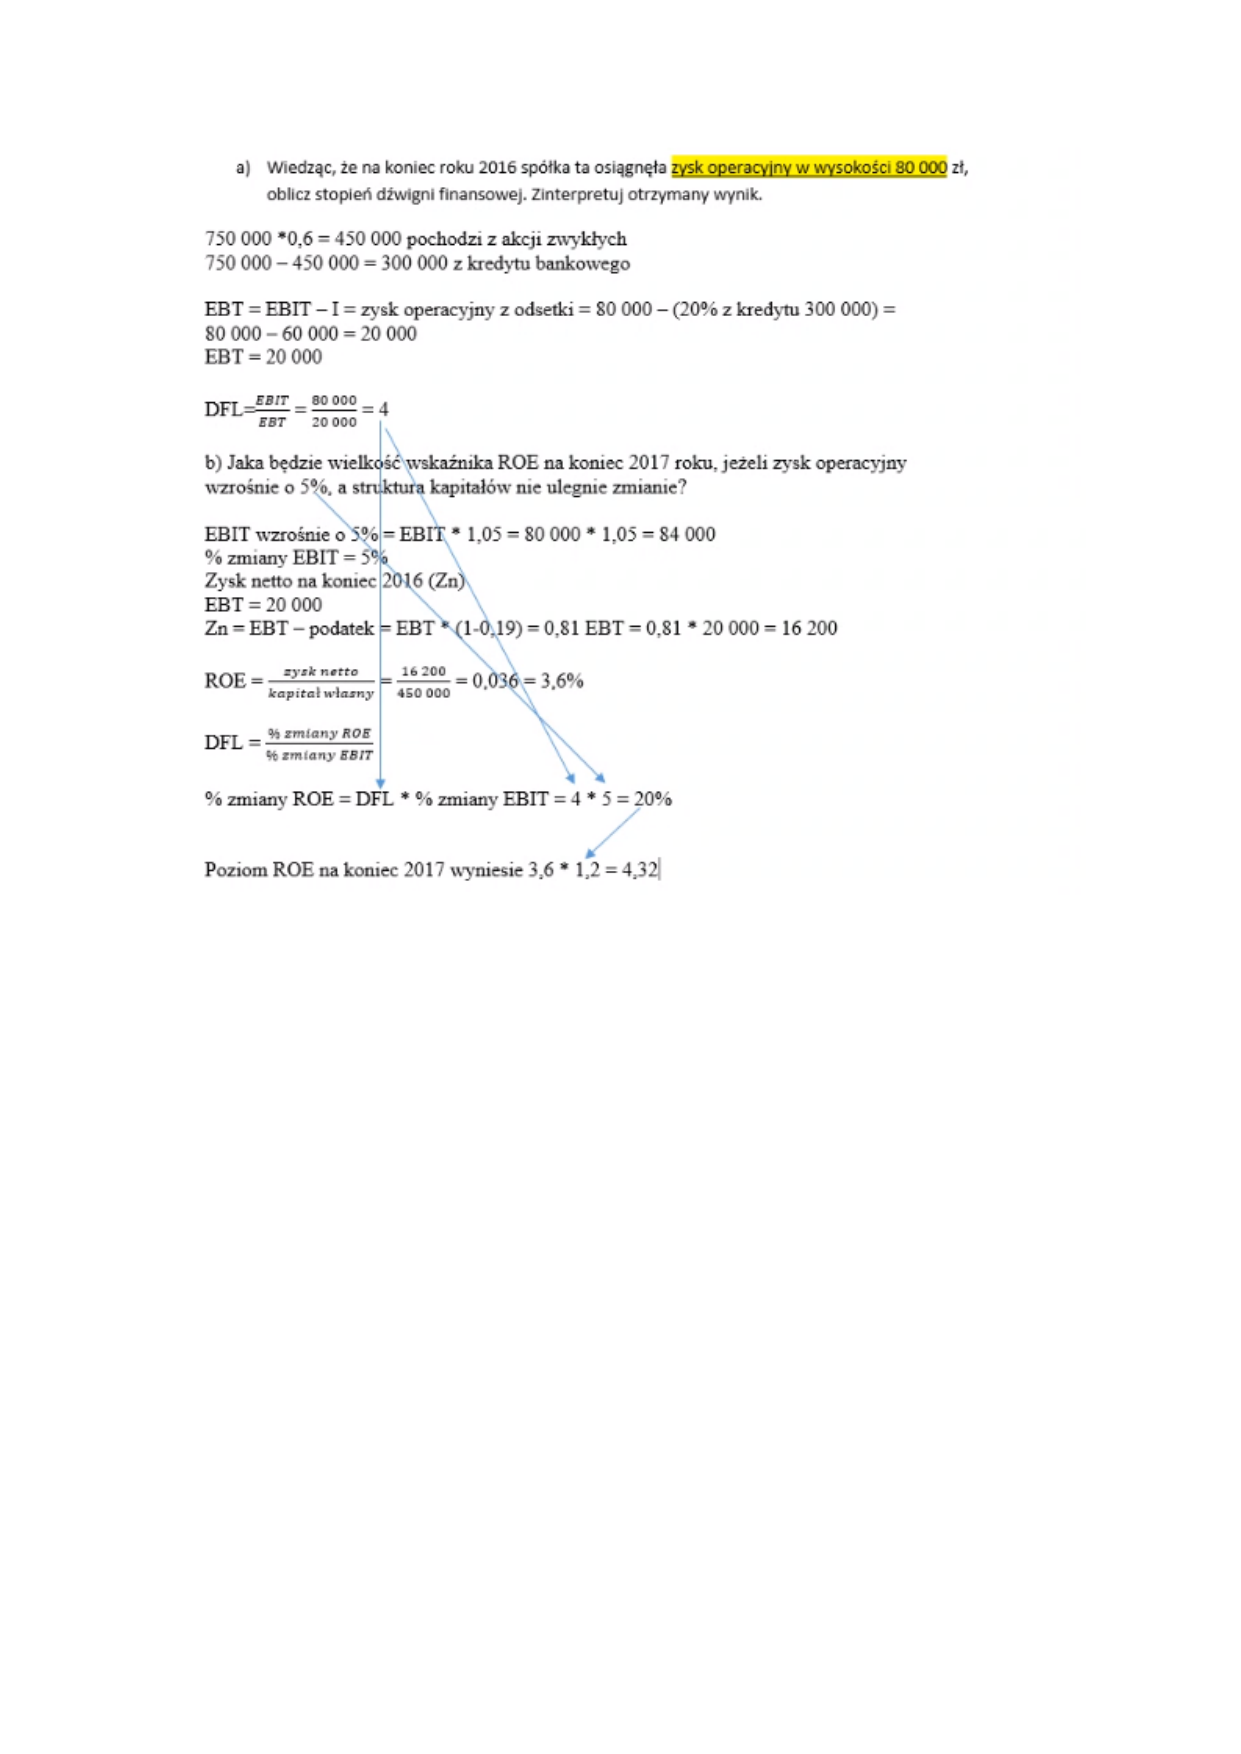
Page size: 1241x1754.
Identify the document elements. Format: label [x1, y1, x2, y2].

picture [153, 147, 1087, 895]
